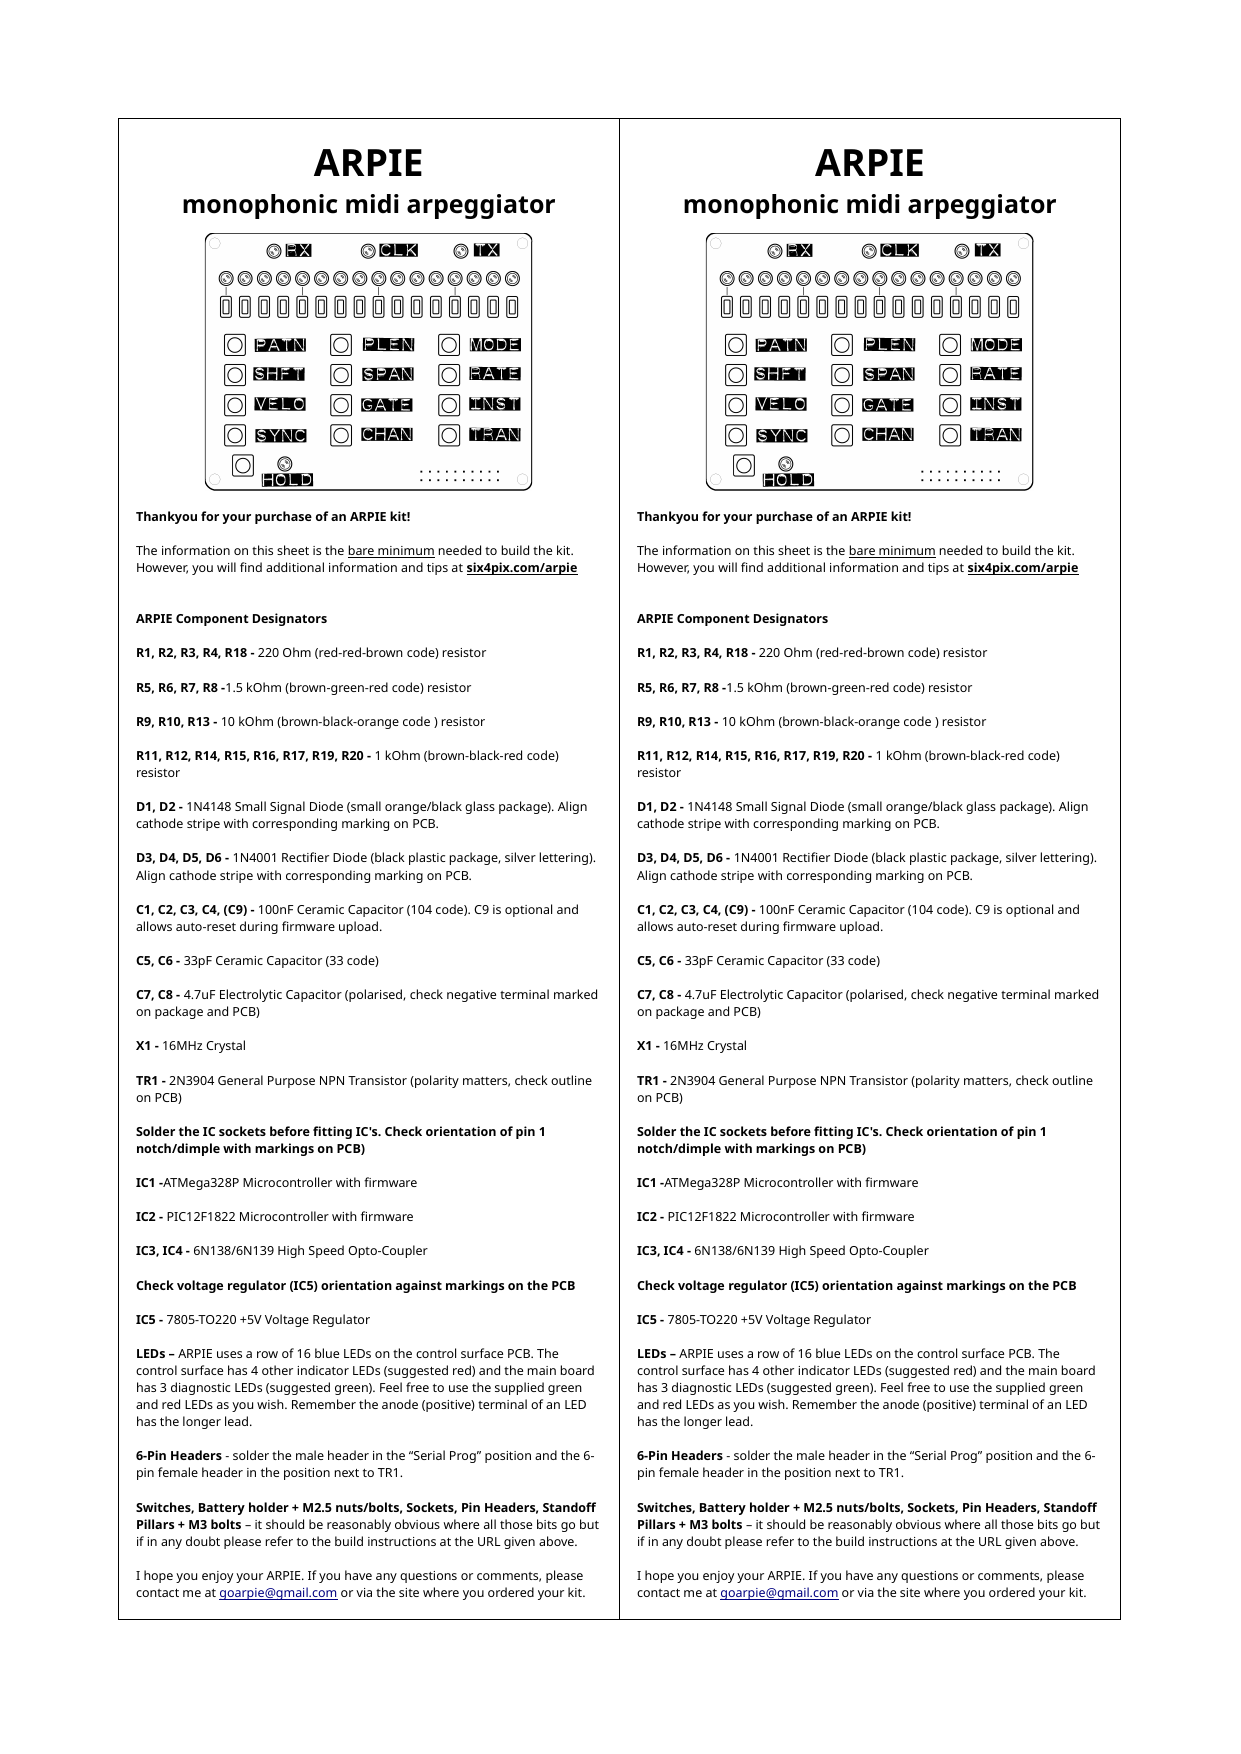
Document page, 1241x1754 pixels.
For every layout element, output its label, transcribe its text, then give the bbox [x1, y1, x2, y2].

table_header ARPIE monophonic midi arpeggiator Thankyou for your purchase of an ARPIE kit! The information on this sheet is the bare minimum needed to build the kit. However, you will find additional information and tips at six4pix.com/arpie ARPIE Component Designators R1, R2, R3, R4, R18 - 220 Ohm (red-red-brown code) resistor R5, R6, R7, R8 -1.5 kOhm (brown-green-red code) resistor R9, R10, R13 - 10 kOhm (brown-black-orange code ) resistor R11, R12, R14, R15, R16, R17, R19, R20 - 1 kOhm (brown-black-red code) resistor D1, D2 - 1N4148 Small Signal Diode (small orange/black glass package). Align cathode stripe with corresponding marking on PCB. D3, D4, D5, D6 - 1N4001 Rectifier Diode (black plastic package, silver lettering). Align cathode stripe with corresponding marking on PCB. C1, C2, C3, C4, (C9) - 100nF Ceramic Capacitor (104 code). C9 is optional and allows auto-reset during firmware upload. C5, C6 - 33pF Ceramic Capacitor (33 code) C7, C8 - 4.7uF Electrolytic Capacitor (polarised, check negative terminal marked on package and PCB) X1 - 16MHz Crystal TR1 - 2N3904 General Purpose NPN Transistor (polarity matters, check outline on PCB) Solder the IC sockets before fitting IC's. Check orientation of pin 1 notch/dimple with markings on PCB) IC1 -ATMega328P Microcontroller with firmware IC2 - PIC12F1822 Microcontroller with firmware IC3, IC4 - 6N138/6N139 High Speed Opto-Coupler Check voltage regulator (IC5) orientation against markings on the PCB IC5 - 7805-TO220 +5V Voltage Regulator LEDs – ARPIE uses a row of 16 blue LEDs on the control surface PCB. The control surface has 4 other indicator LEDs (suggested red) and the main board has 3 diagnostic LEDs (suggested green). Feel free to use the supplied green and red LEDs as you wish. Remember the anode (positive) terminal of an LED has the longer lead. 6-Pin Headers - solder the male header in the “Serial Prog” position and the 6-pin female header in the position next to TR1. Switches, Battery holder + M2.5 nuts/bolts, Sockets, Pin Headers, Standoff Pillars + M3 bolts – it should be reasonably obvious where all those bits go but if in any doubt please refer to the build instructions at the URL given above. I hope you enjoy your ARPIE. If you have any questions or comments, please contact me at goarpie@gmail.com or via the site where you ordered your kit. [119, 119, 619, 1619]
picture [705, 233, 1034, 491]
table_header ARPIE monophonic midi arpeggiator Thankyou for your purchase of an ARPIE kit! The information on this sheet is the bare minimum needed to build the kit. However, you will find additional information and tips at six4pix.com/arpie ARPIE Component Designators R1, R2, R3, R4, R18 - 220 Ohm (red-red-brown code) resistor R5, R6, R7, R8 -1.5 kOhm (brown-green-red code) resistor R9, R10, R13 - 10 kOhm (brown-black-orange code ) resistor R11, R12, R14, R15, R16, R17, R19, R20 - 1 kOhm (brown-black-red code) resistor D1, D2 - 1N4148 Small Signal Diode (small orange/black glass package). Align cathode stripe with corresponding marking on PCB. D3, D4, D5, D6 - 1N4001 Rectifier Diode (black plastic package, silver lettering). Align cathode stripe with corresponding marking on PCB. C1, C2, C3, C4, (C9) - 100nF Ceramic Capacitor (104 code). C9 is optional and allows auto-reset during firmware upload. C5, C6 - 33pF Ceramic Capacitor (33 code) C7, C8 - 4.7uF Electrolytic Capacitor (polarised, check negative terminal marked on package and PCB) X1 - 16MHz Crystal TR1 - 2N3904 General Purpose NPN Transistor (polarity matters, check outline on PCB) Solder the IC sockets before fitting IC's. Check orientation of pin 1 notch/dimple with markings on PCB) IC1 -ATMega328P Microcontroller with firmware IC2 - PIC12F1822 Microcontroller with firmware IC3, IC4 - 6N138/6N139 High Speed Opto-Coupler Check voltage regulator (IC5) orientation against markings on the PCB IC5 - 7805-TO220 +5V Voltage Regulator LEDs – ARPIE uses a row of 16 blue LEDs on the control surface PCB. The control surface has 4 other indicator LEDs (suggested red) and the main board has 3 diagnostic LEDs (suggested green). Feel free to use the supplied green and red LEDs as you wish. Remember the anode (positive) terminal of an LED has the longer lead. 6-Pin Headers - solder the male header in the “Serial Prog” position and the 6-pin female header in the position next to TR1. Switches, Battery holder + M2.5 nuts/bolts, Sockets, Pin Headers, Standoff Pillars + M3 bolts – it should be reasonably obvious where all those bits go but if in any doubt please refer to the build instructions at the URL given above. I hope you enjoy your ARPIE. If you have any questions or comments, please contact me at goarpie@gmail.com or via the site where you ordered your kit. [620, 119, 1120, 1619]
picture [204, 233, 533, 491]
